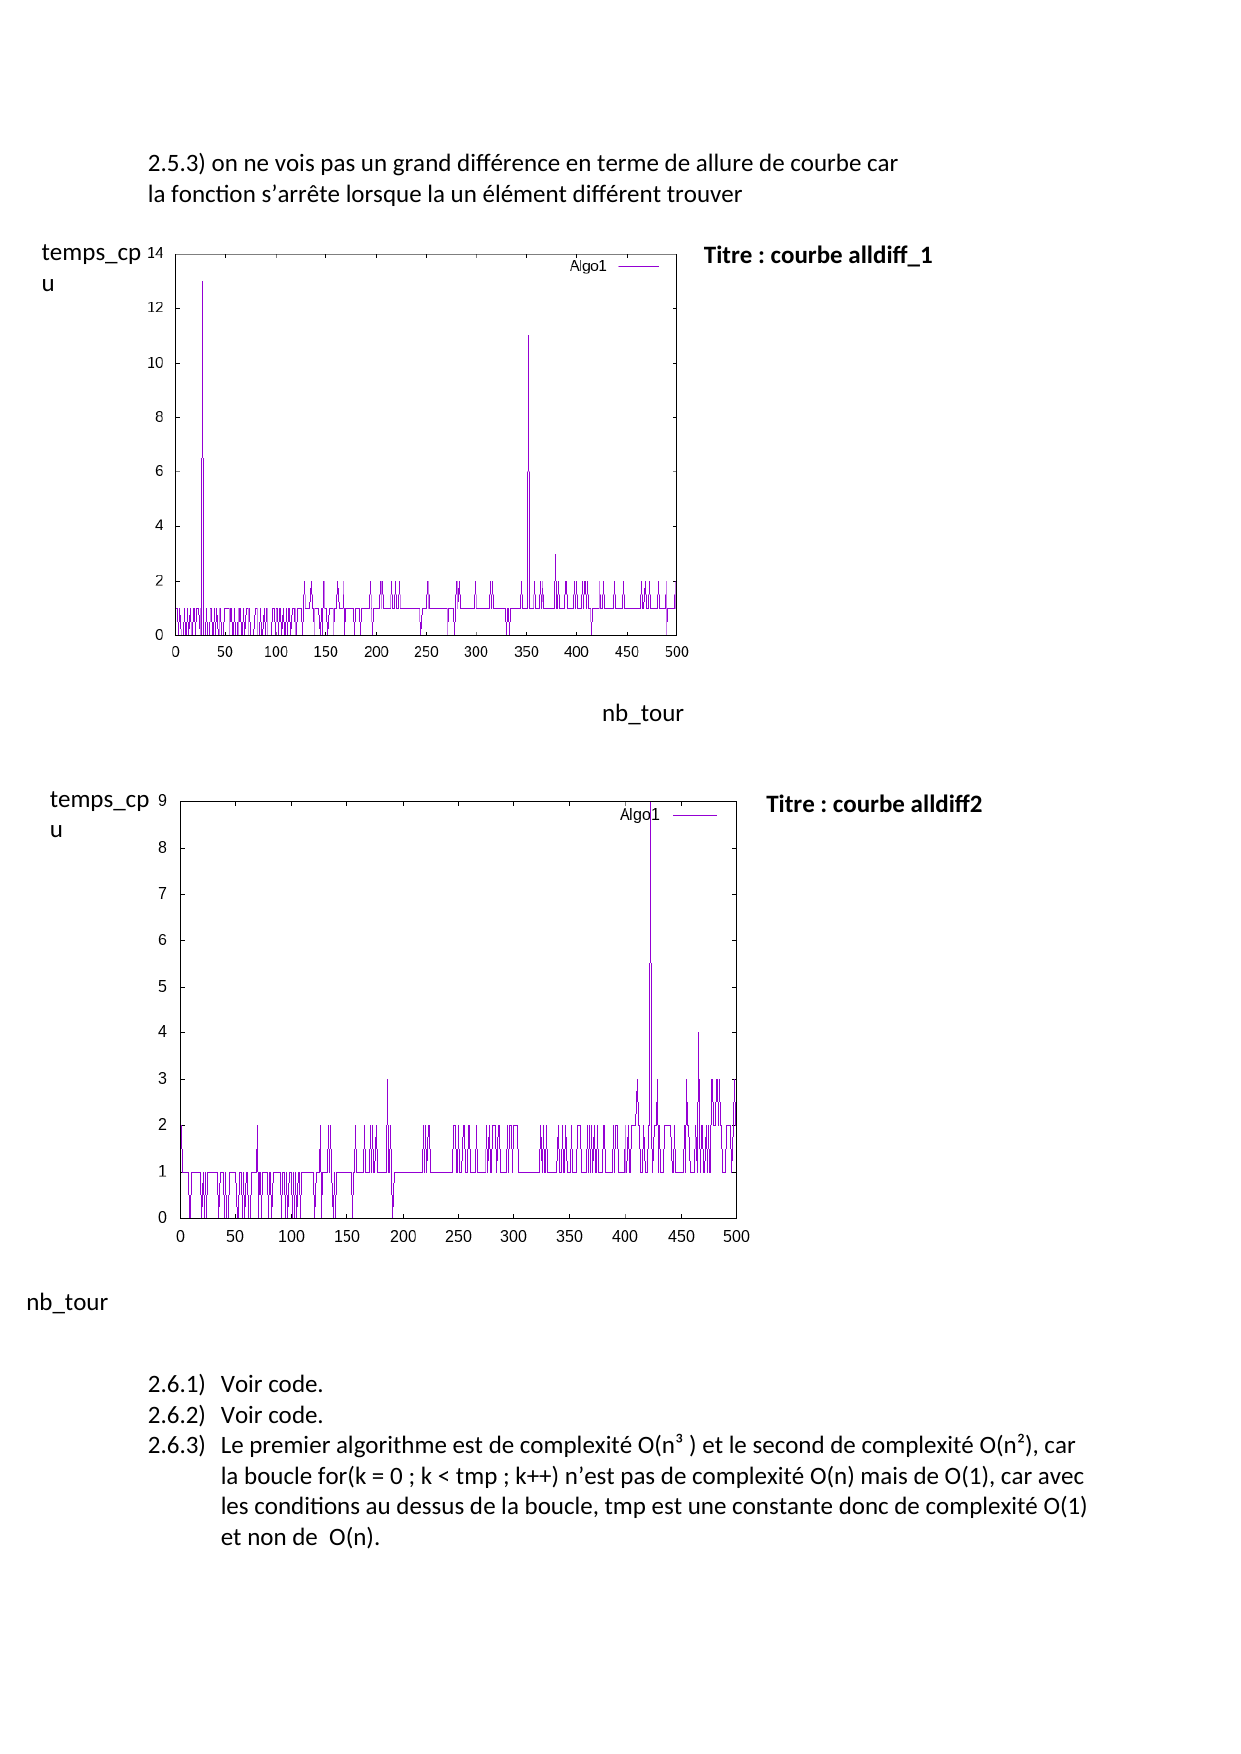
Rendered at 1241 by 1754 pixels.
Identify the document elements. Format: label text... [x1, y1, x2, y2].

text la fonction s’arrête lorsque la un élément différent trouver [148, 178, 1093, 209]
text 2.5.3) on ne vois pas un grand différence en terme de allure de courbe car [148, 148, 1093, 178]
text 2.6.2) Voir code. [148, 1399, 1093, 1429]
text 2.6.1) Voir code. [148, 1368, 1093, 1399]
picture [135, 782, 766, 1256]
text 2.6.3) Le premier algorithme est de complexité O(n³ ) et le second de complexité O(n²), car la boucle for(k = 0 ; k < tmp ; k++) n’est pas de complexité O(n) mais de O(1), car avec les conditions au dessus de la boucle, tmp est une constante donc de complexité O(1) et non de O(n). [148, 1429, 1093, 1552]
text Titre : courbe alldiff_1 [704, 239, 1093, 270]
text Titre : courbe alldiff2 [766, 788, 1093, 819]
picture [125, 236, 704, 670]
